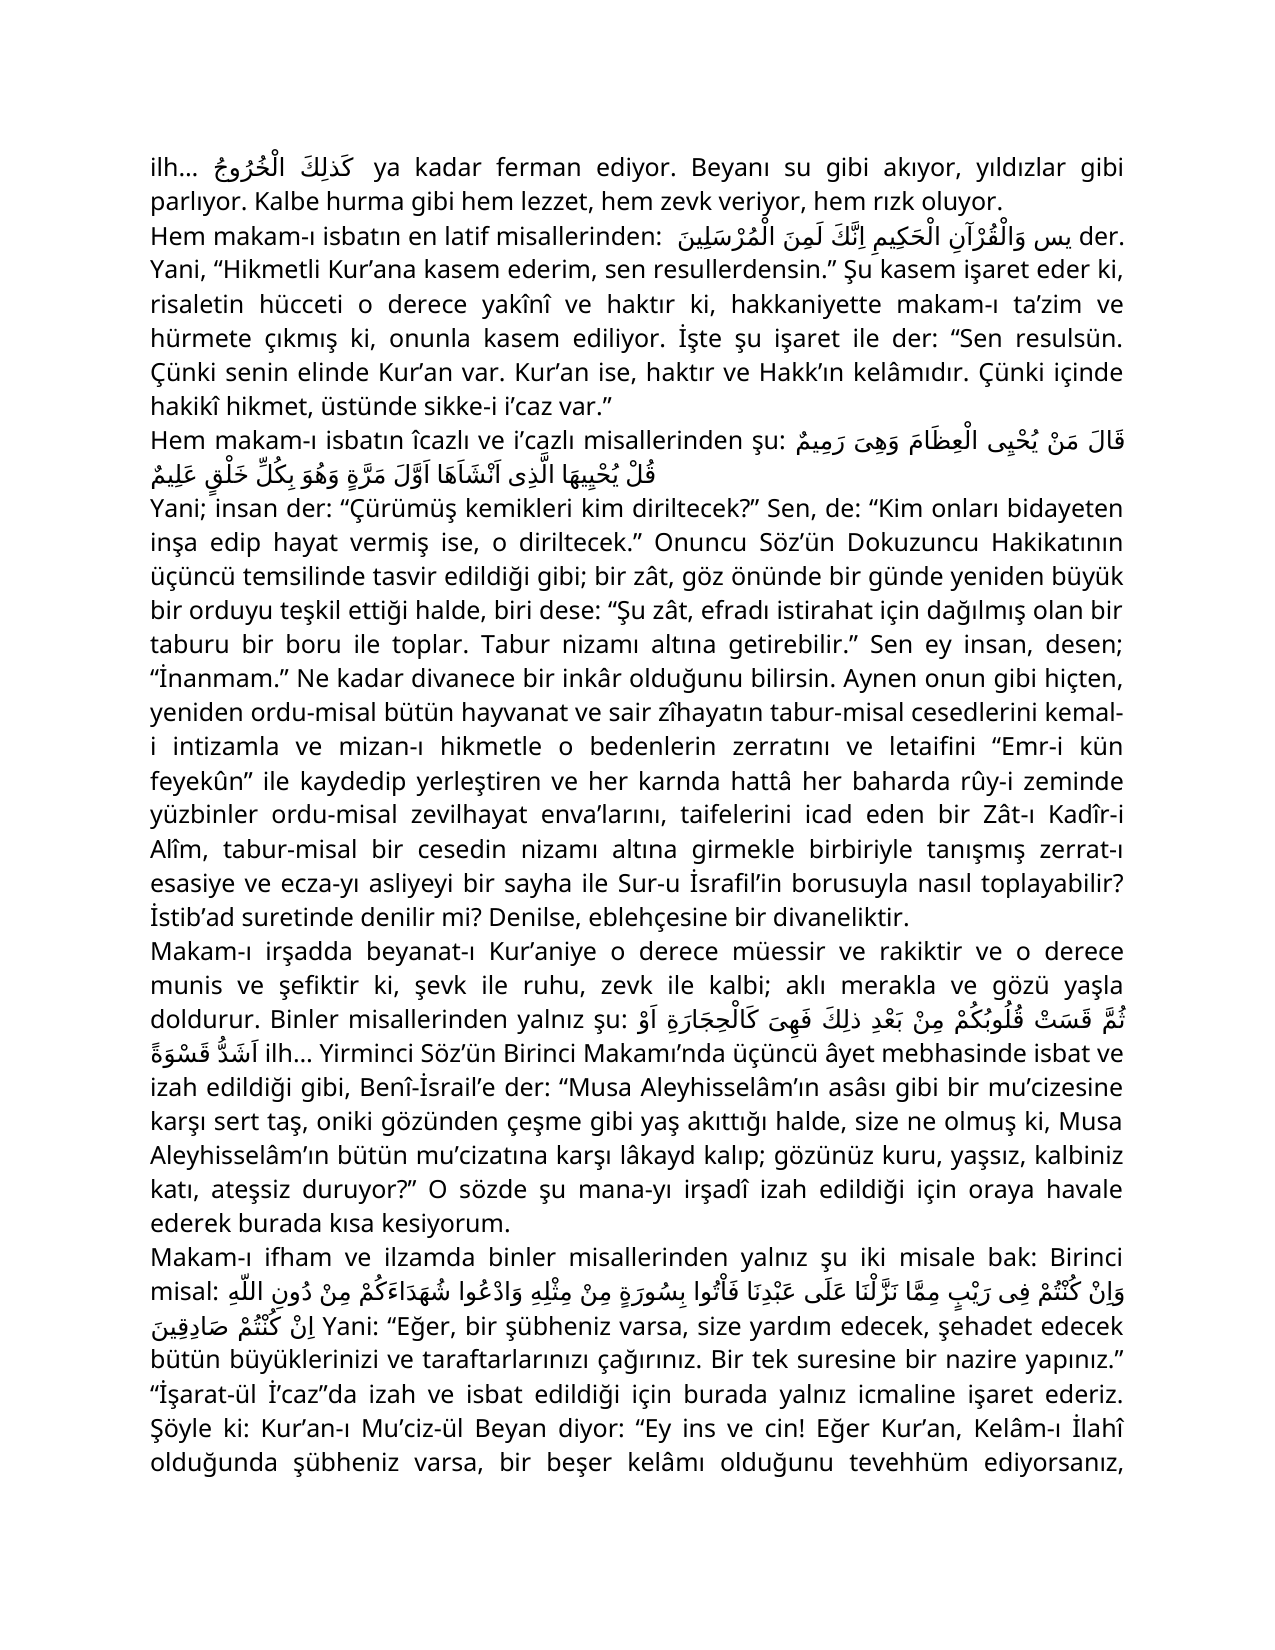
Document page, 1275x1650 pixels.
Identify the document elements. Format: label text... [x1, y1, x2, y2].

text Meselâ: Sure-i ق وَ الْقُرْآنِ الْمَجِيدِ de öyle parlak ve güzel ve şirin ve yüksek bir beyanla haşri isbat eder ki, baharın gelmesi gibi kat’î bir surette kanaat verir. İşte bak: Kâfirlerin, çürümüş kemiklerin dirilmesini inkâr ederek “Bu acibdir, olamaz.” demelerine cevaben اَفَلَمْ يَنْظُرُوا اِلَى السَّمَاءِ فَوْقَهُمْ كَيْفَ بَنَيْنَاهَا وَ زَيَّنَّاهَا وَمَا لَهَا مِنْ فُرُوجٍ ilh… كَذلِكَ الْخُرُوجُ ya kadar ferman ediyor. Beyanı su gibi akıyor, yıldızlar gibi parlıyor. Kalbe hurma gibi hem lezzet, hem zevk veriyor, hem rızk oluyor. [150, 150, 1125, 218]
text Yani; insan der: “Çürümüş kemikleri kim diriltecek?” Sen, de: “Kim onları bidayeten inşa edip hayat vermiş ise, o diriltecek.” Onuncu Söz’ün Dokuzuncu Hakikatının üçüncü temsilinde tasvir edildiği gibi; bir zât, göz önünde bir günde yeniden büyük bir orduyu teşkil ettiği halde, biri dese: “Şu zât, efradı istirahat için dağılmış olan bir taburu bir boru ile toplar. Tabur nizamı altına getirebilir.” Sen ey insan, desen; “İnanmam.” Ne kadar divanece bir inkâr olduğunu bilirsin. Aynen onun gibi hiçten, yeniden ordu-misal bütün hayvanat ve sair zîhayatın tabur-misal cesedlerini kemal-i intizamla ve mizan-ı hikmetle o bedenlerin zerratını ve letaifini “Emr-i kün feyekûn” ile kaydedip yerleştiren ve her karnda hattâ her baharda rûy-i zeminde yüzbinler ordu-misal zevilhayat enva’larını, taifelerini icad eden bir Zât-ı Kadîr-i Alîm, tabur-misal bir cesedin nizamı altına girmekle birbiriyle tanışmış zerrat-ı esasiye ve ecza-yı asliyeyi bir sayha ile Sur-u İsrafil’in borusuyla nasıl toplayabilir? İstib’ad suretinde denilir mi? Denilse, eblehçesine bir divaneliktir. [150, 491, 1125, 933]
text Makam-ı ifham ve ilzamda binler misallerinden yalnız şu iki misale bak: Birinci misal: وَاِنْ كُنْتُمْ فِى رَيْبٍ مِمَّا نَزَّلْنَا عَلَى عَبْدِنَا فَاْتُوا بِسُورَةٍ مِنْ مِثْلِهِ وَادْعُوا شُهَدَاءَكُمْ مِنْ دُونِ اللّهِ اِنْ كُنْتُمْ صَادِقِينَ Yani: “Eğer, bir şübheniz varsa, size yardım edecek, şehadet edecek bütün büyüklerinizi ve taraftarlarınızı çağırınız. Bir tek suresine bir nazire yapınız.” “İşarat-ül İ’caz”da izah ve isbat edildiği için burada yalnız icmaline işaret ederiz. Şöyle ki: Kur’an-ı Mu’ciz-ül Beyan diyor: “Ey ins ve cin! Eğer Kur’an, Kelâm-ı İlahî olduğunda şübheniz varsa, bir beşer kelâmı olduğunu tevehhüm ediyorsanız, haydi işte meydan, geliniz! Siz dahi ona Muhammed-ül Emin dediğiniz zât gibi, okumak yazmak bilmez, kıraat ve kitabet görmemiş bir ümmiden bu Kur’an gibi bir kitab getiriniz, yaptırınız. Bunu yapamazsanız, haydi ümmi olmasın, en meşhur bir edib, bir âlim olsun. Bunu da yapamazsanız, haydi bir tek olmasın, bütün büleganız, hutebanız, belki bütün geçmiş beliglerin güzel eserlerini ve bütün gelecek ediblerin yardımlarını ve ilahlarınızın himmetlerini beraber alınız. Bütün kuvvetinizle çalışınız, şu Kur’ana bir nazire yapınız. Bunu da yapamazsanız, haydi kabil-i taklid olmayan hakaik-i Kur’aniyeden ve manevî çok mu’cizatından kat’-ı nazar, yalnız nazmındaki belâgatına nazire olarak bir eser yapınız.” فَاْتُوا بِعَشْرِ سُوَرٍ مِثْلِهِ مُفْتَرَيَاتٍ ilzamıyla der: “Haydi sizden mananın doğruluğunu istemiyorum. Müftereyat ve yalanlar ve bâtıl hikâyeler olsun. Bunu da yapamıyorsunuz. Haydi bütün Kur’an kadar olmasın, yalnız بِعَشْرِ سُوَرٍ on suresine nazire getiriniz. Bunu da yapamıyorsunuz. Haydi, bir tek suresine nazire getiriniz. Bu da çoktur. Haydi, kısa bir suresine bir nazire ibraz ediniz. Hattâ, madem bunu da yapmazsanız ve yapamazsınız. Hem bu kadar muhtaç olduğunuz halde; çünki haysiyet ve namusunuz, izzet ve dininiz, asabiyet ve şerefiniz, can ve malınız, dünya ve âhiretiniz, buna nazire getirmekle kurtulabilir. Yoksa dünyada haysiyetsiz, namussuz, dinsiz, şerefsiz, zillet içinde, can ve malınız helâkette mahvolup ve âhirette فَاتَّقُوا النَّارَ الَّتِى وَقُودُهَا النَّاسُ وَ الْحِجَارَةُ işaretiyle Cehennem’de haps-i ebedî ile mahkûm ve sanemlerinizle beraber ateşe odunluk edeceksiniz. Hem madem sekiz mertebe aczinizi anladınız. Elbette sekiz defa, Kur’an dahi mu’cize olduğunu bilmekliğiniz gerektir. Ya imana geliniz veyahut susunuz, Cehennem’e gidiniz!” İşte Kur’an-ı Mu’ciz-ül Beyan’ın makam-ı ifhamdaki ilzamına bak ve de: لَيْسَ بَعْدَ بَيَانِ الْقُرْآنِ بَيَانٌ Evet beyan-ı Kur’andan sonra beyan olamaz ve hacet kalmaz. [150, 1240, 1125, 1478]
text Makam-ı irşadda beyanat-ı Kur’aniye o derece müessir ve rakiktir ve o derece munis ve şefiktir ki, şevk ile ruhu, zevk ile kalbi; aklı merakla ve gözü yaşla doldurur. Binler misallerinden yalnız şu: ثُمَّ قَسَتْ قُلُوبُكُمْ مِنْ بَعْدِ ذلِكَ فَهِىَ كَالْحِجَارَةِ اَوْ اَشَدُّ قَسْوَةً ilh… Yirminci Söz’ün Birinci Makamı’nda üçüncü âyet mebhasinde isbat ve izah edildiği gibi, Benî-İsrail’e der: “Musa Aleyhisselâm’ın asâsı gibi bir mu’cizesine karşı sert taş, oniki gözünden çeşme gibi yaş akıttığı halde, size ne olmuş ki, Musa Aleyhisselâm’ın bütün mu’cizatına karşı lâkayd kalıp; gözünüz kuru, yaşsız, kalbiniz katı, ateşsiz duruyor?” O sözde şu mana-yı irşadî izah edildiği için oraya havale ederek burada kısa kesiyorum. [150, 933, 1125, 1240]
text Hem makam-ı isbatın îcazlı ve i’cazlı misallerinden şu: قَالَ مَنْ يُحْيِى الْعِظَامَ وَهِىَ رَمِيمٌ قُلْ يُحْيِيهَا الَّذِى اَنْشَاَهَا اَوَّلَ مَرَّةٍ وَهُوَ بِكُلِّ خَلْقٍ عَلِيمٌ [150, 422, 1125, 491]
text Hem makam-ı isbatın en latif misallerinden: يس وَالْقُرْآنِ الْحَكِيمِ اِنَّكَ لَمِنَ الْمُرْسَلِينَ der. Yani, “Hikmetli Kur’ana kasem ederim, sen resullerdensin.” Şu kasem işaret eder ki, risaletin hücceti o derece yakînî ve haktır ki, hakkaniyette makam-ı ta’zim ve hürmete çıkmış ki, onunla kasem ediliyor. İşte şu işaret ile der: “Sen resulsün. Çünki senin elinde Kur’an var. Kur’an ise, haktır ve Hakk’ın kelâmıdır. Çünki içinde hakikî hikmet, üstünde sikke-i i’caz var.” [150, 218, 1125, 422]
